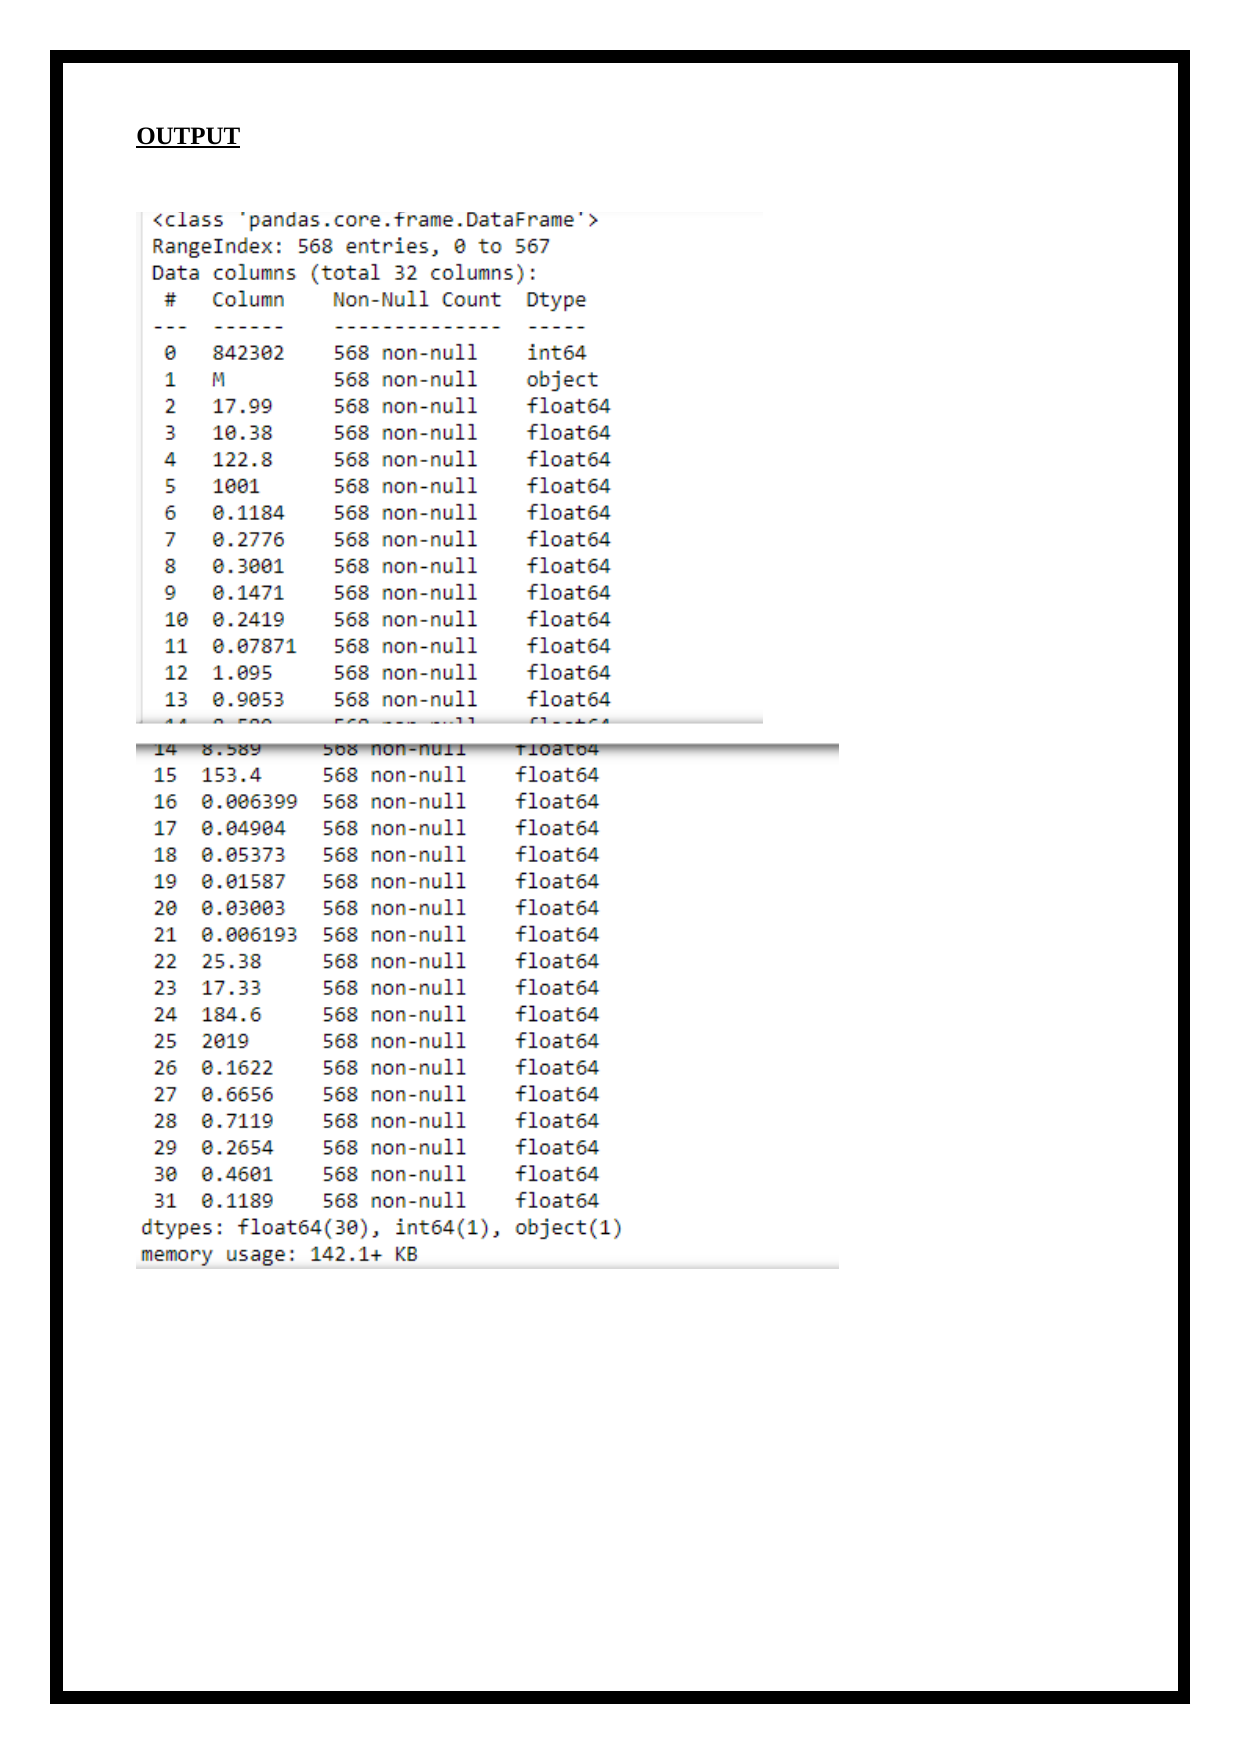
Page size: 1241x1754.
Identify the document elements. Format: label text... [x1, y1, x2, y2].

list OUTPUT [136, 121, 1119, 150]
